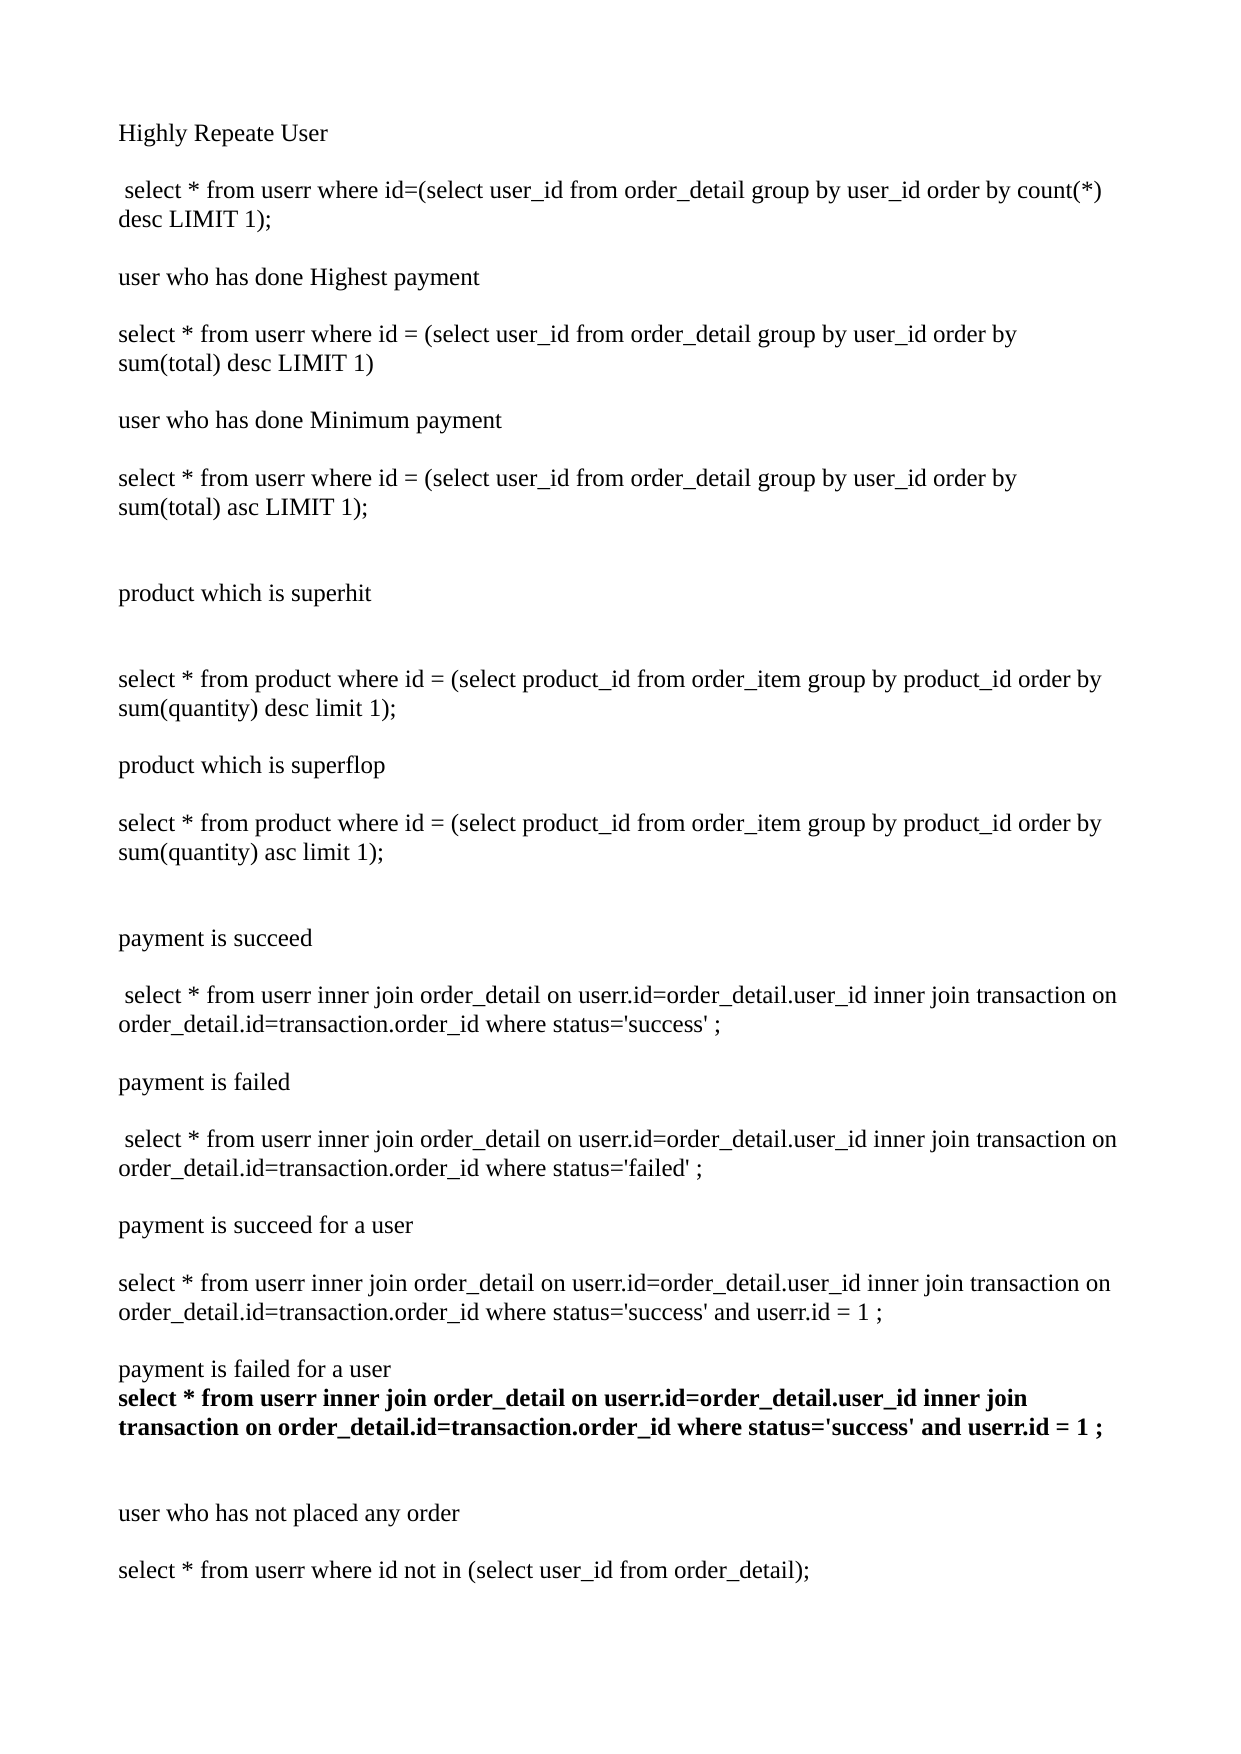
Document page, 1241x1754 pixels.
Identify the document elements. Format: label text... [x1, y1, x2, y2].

text select * from userr inner join order_detail on userr.id=order_detail.user_id inner join transaction on order_detail.id=transaction.order_id where status='success' and userr.id = 1 ; [118, 1268, 1122, 1326]
text user who has not placed any order [118, 1498, 1122, 1527]
text select * from userr where id = (select user_id from order_detail group by user_id order by sum(total) desc LIMIT 1) [118, 319, 1122, 377]
text select * from userr inner join order_detail on userr.id=order_detail.user_id inner join transaction on order_detail.id=transaction.order_id where status='success' ; [118, 981, 1122, 1038]
text payment is succeed for a user [118, 1211, 1122, 1239]
text select * from userr where id = (select user_id from order_detail group by user_id order by sum(total) asc LIMIT 1); [118, 463, 1122, 521]
text payment is failed [118, 1067, 1122, 1096]
text product which is superflop [118, 751, 1122, 779]
text payment is succeed [118, 923, 1122, 952]
text select * from userr inner join order_detail on userr.id=order_detail.user_id inner join transaction on order_detail.id=transaction.order_id where status='success' and userr.id = 1 ; [118, 1383, 1122, 1441]
text user who has done Highest payment [118, 262, 1122, 291]
text select * from product where id = (select product_id from order_item group by product_id order by sum(quantity) desc limit 1); [118, 664, 1122, 722]
text payment is failed for a user [118, 1354, 1122, 1383]
text select * from userr inner join order_detail on userr.id=order_detail.user_id inner join transaction on order_detail.id=transaction.order_id where status='failed' ; [118, 1124, 1122, 1182]
text product which is superhit [118, 578, 1122, 607]
text user who has done Minimum payment [118, 406, 1122, 434]
text select * from userr where id=(select user_id from order_detail group by user_id order by count(*) desc LIMIT 1); [118, 176, 1122, 233]
text Highly Repeate User [118, 118, 1122, 147]
text select * from product where id = (select product_id from order_item group by product_id order by sum(quantity) asc limit 1); [118, 808, 1122, 866]
text select * from userr where id not in (select user_id from order_detail); [118, 1556, 1122, 1584]
